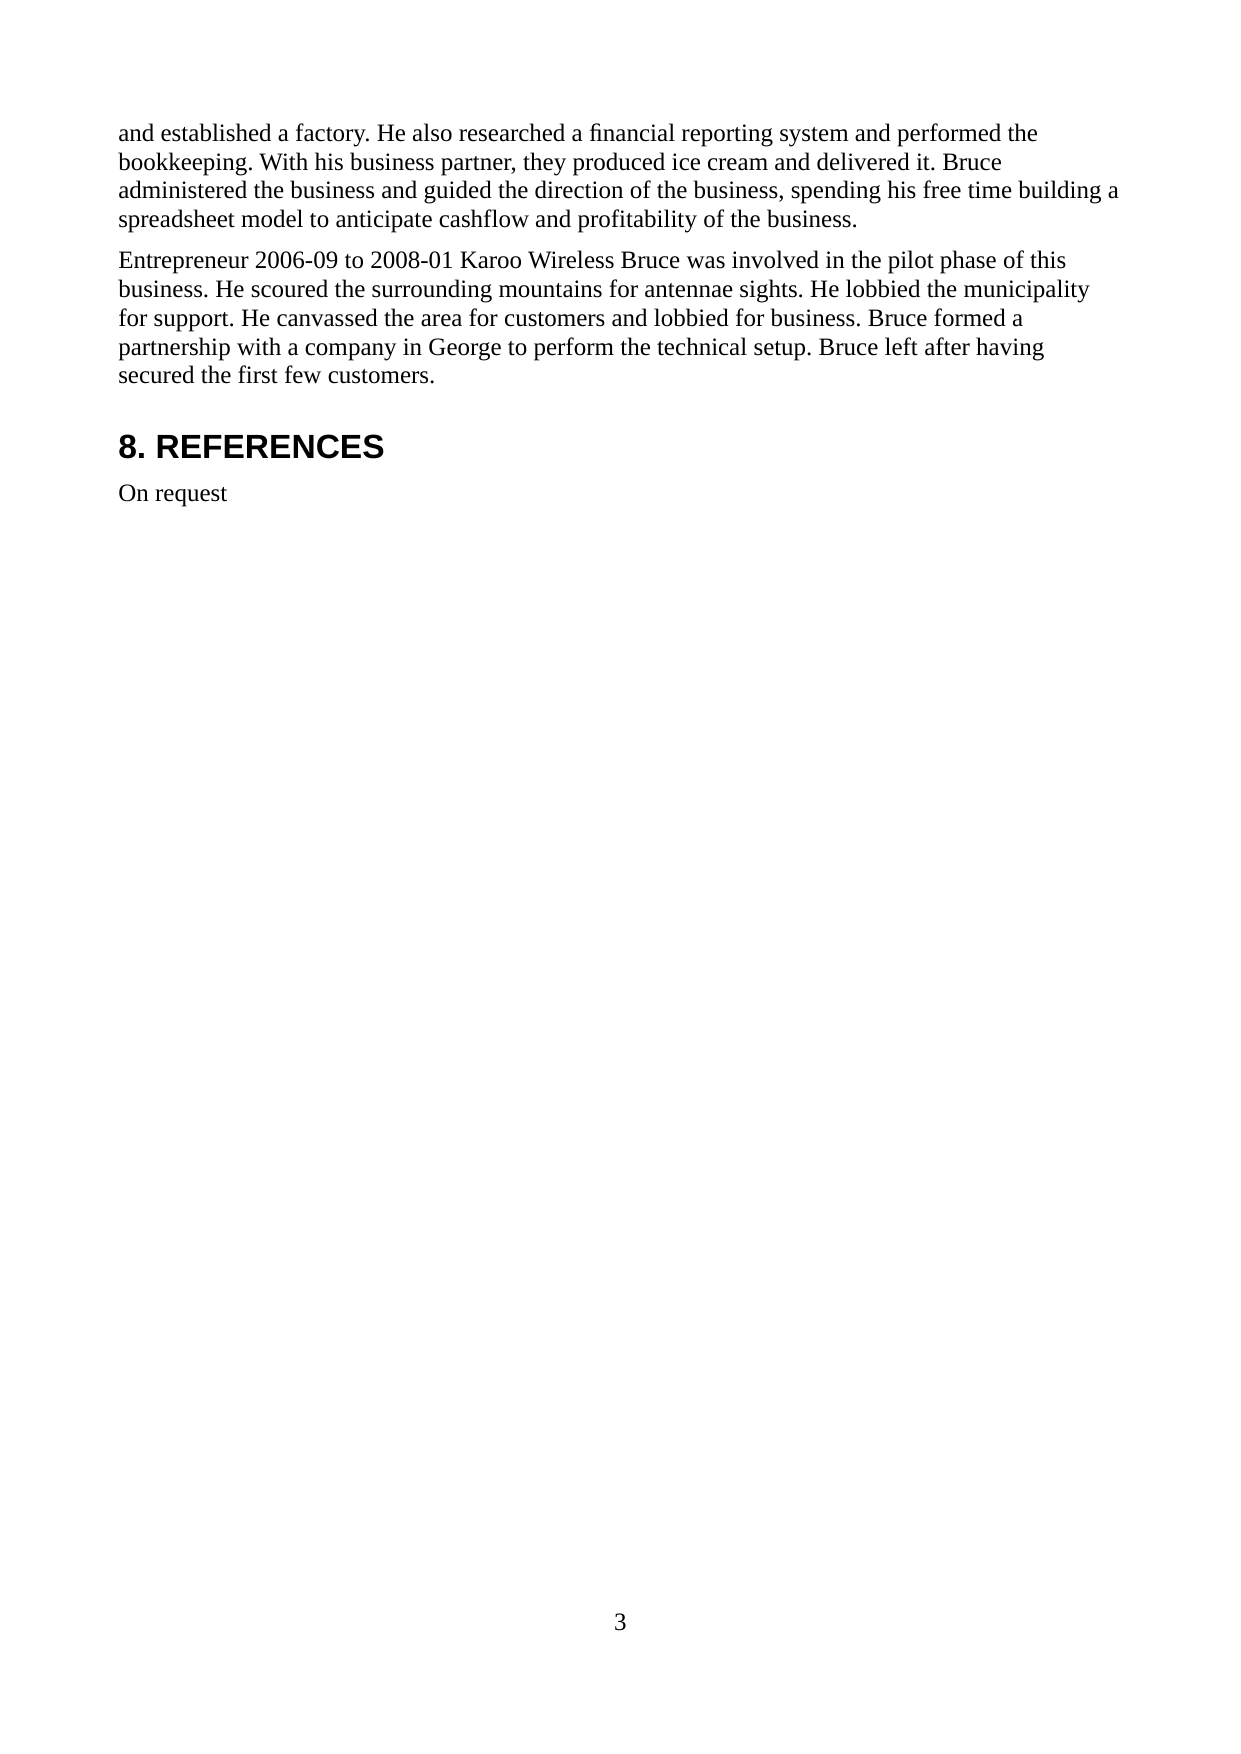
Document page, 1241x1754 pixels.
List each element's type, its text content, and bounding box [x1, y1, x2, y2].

text Entrepreneur 2006-09 to 2008-01 Karoo Wireless Bruce was involved in the pilot phase of this business. He scoured the surrounding mountains for antennae sights. He lobbied the municipality for support. He canvassed the area for customers and lobbied for business. Bruce formed a partnership with a company in George to perform the technical setup. Bruce left after having secured the first few customers. [118, 246, 1122, 389]
text On request [118, 478, 1122, 507]
text and established a factory. He also researched a ﬁnancial reporting system and performed the bookkeeping. With his business partner, they produced ice cream and delivered it. Bruce administered the business and guided the direction of the business, spending his free time building a spreadsheet model to anticipate cashflow and profitability of the business. [118, 118, 1122, 233]
subtitle REFERENCES [118, 427, 1122, 466]
